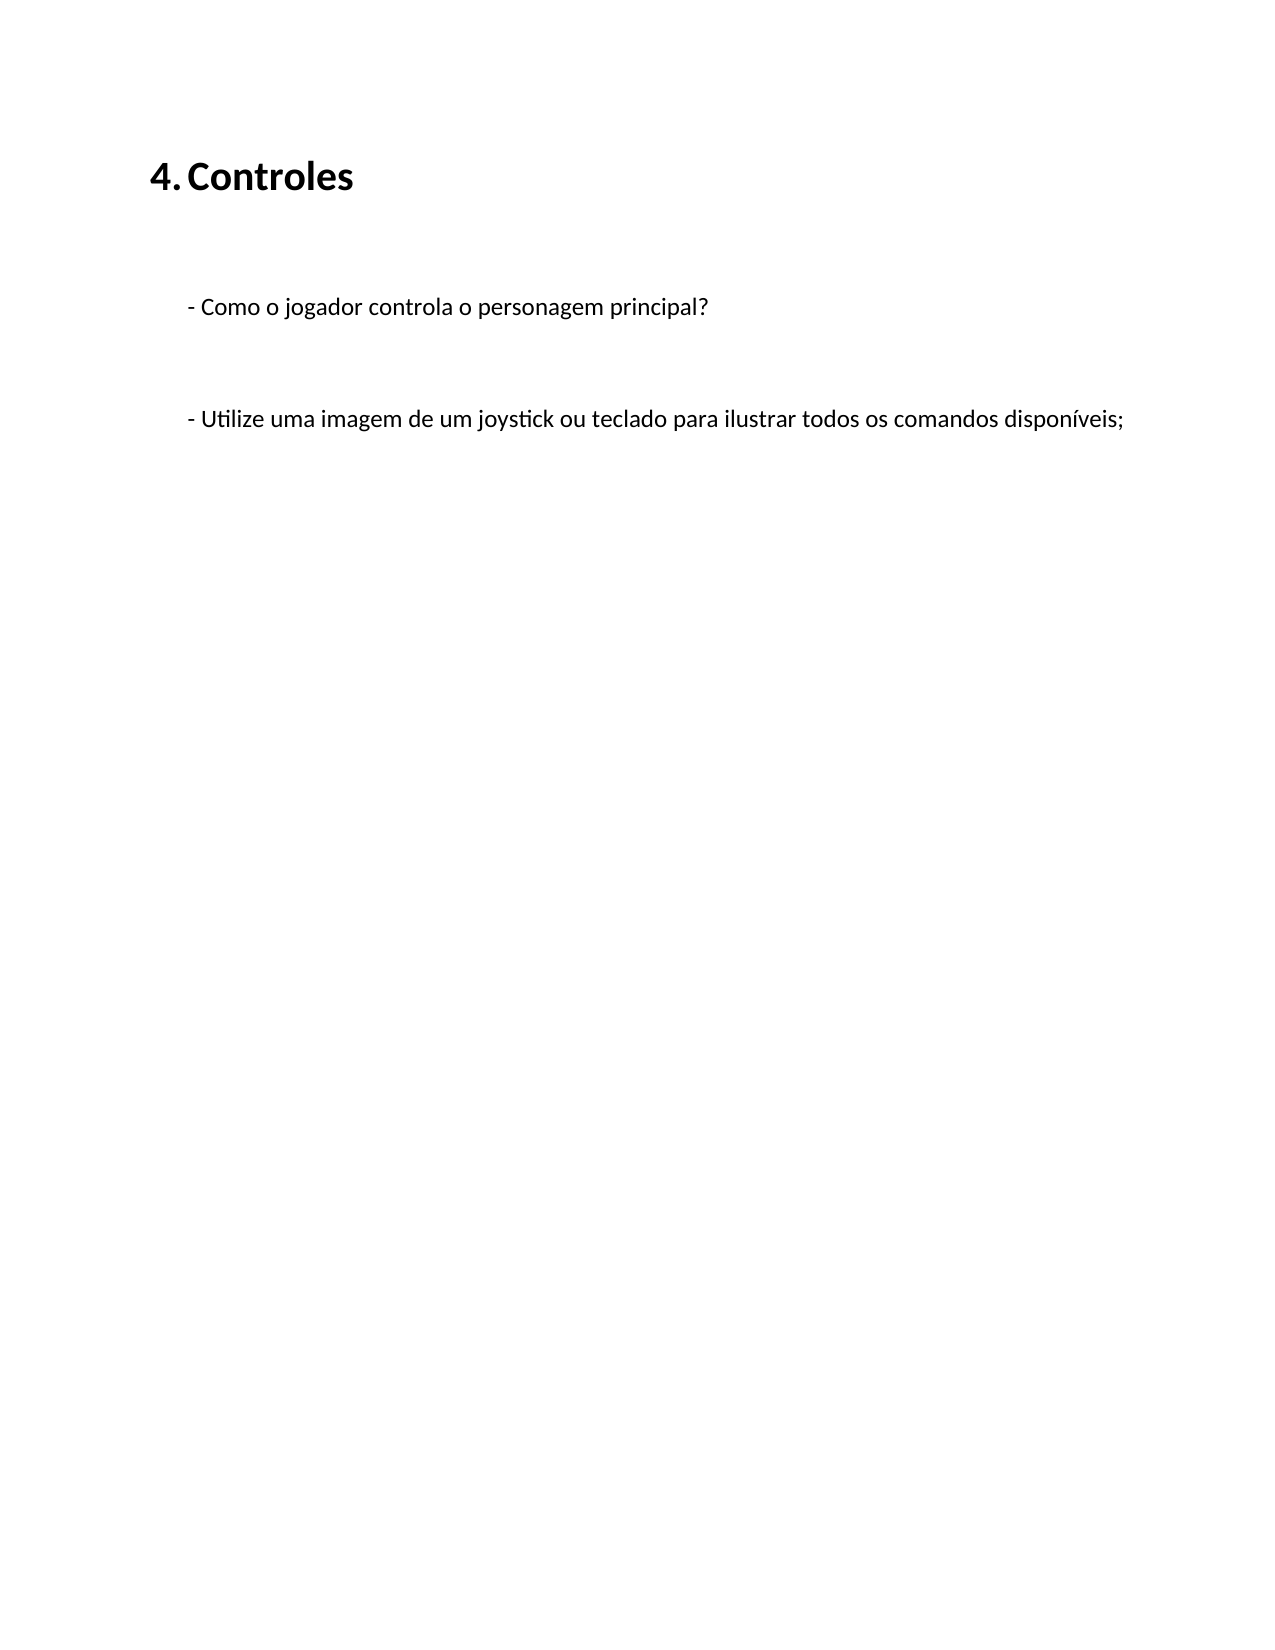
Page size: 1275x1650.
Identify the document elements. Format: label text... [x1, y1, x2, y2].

list - Como o jogador controla o personagem principal? [150, 291, 1125, 322]
subtitle Controles [150, 150, 1125, 201]
list - Utilize uma imagem de um joystick ou teclado para ilustrar todos os comandos disponíveis; [150, 403, 1125, 433]
